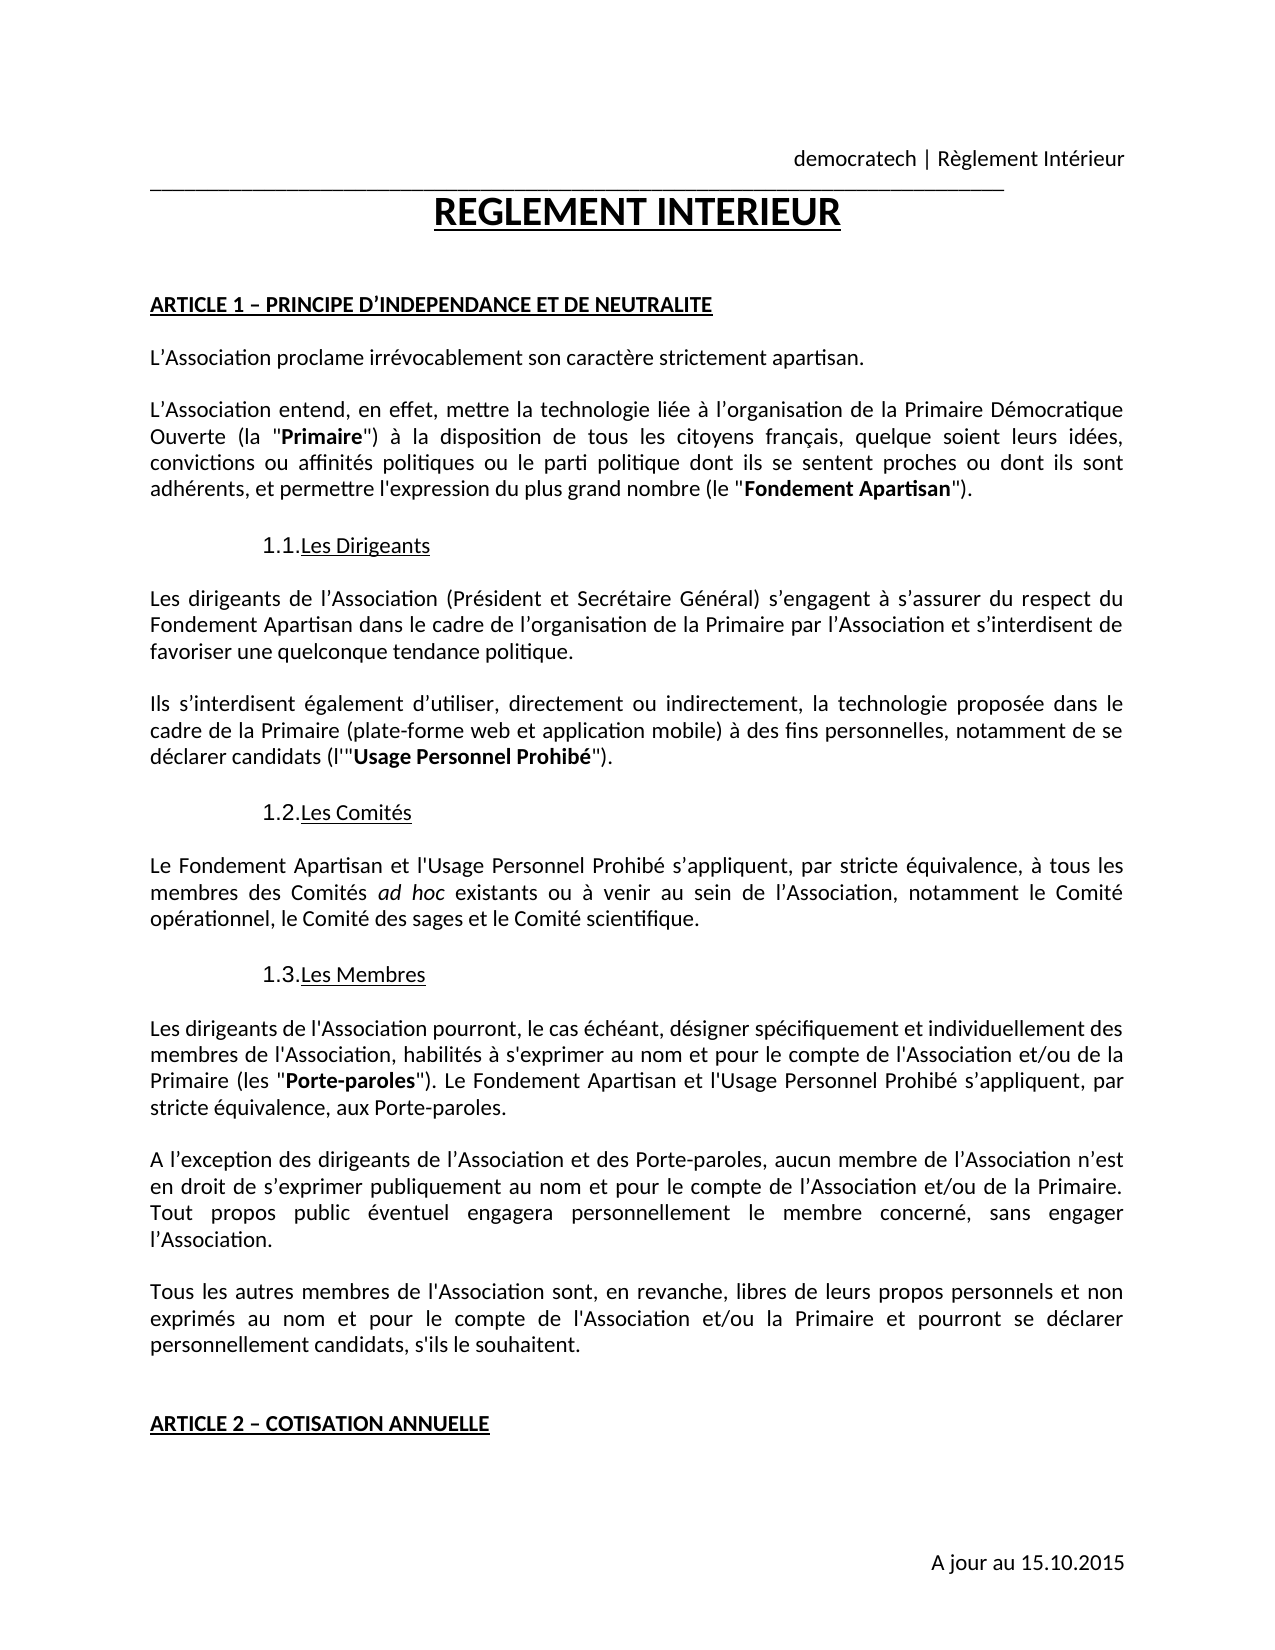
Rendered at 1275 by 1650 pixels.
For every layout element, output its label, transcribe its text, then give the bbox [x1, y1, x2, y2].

text Les dirigeants de l’Association (Président et Secrétaire Général) s’engagent à s’assurer du respect du Fondement Apartisan dans le cadre de l’organisation de la Primaire par l’Association et s’interdisent de favoriser une quelconque tendance politique. [150, 589, 1125, 665]
list Les Dirigeants [150, 532, 1125, 559]
text ARTICLE 2 – COTISATION ANNUELLE [150, 1414, 1125, 1437]
text L’Association entend, en effet, mettre la technologie liée à l’organisation de la Primaire Démocratique Ouverte (la "Primaire") à la disposition de tous les citoyens français, quelque soient leurs idées, convictions ou affinités politiques ou le parti politique dont ils se sentent proches ou dont ils sont adhérents, et permettre l'expression du plus grand nombre (le "Fondement Apartisan"). [150, 401, 1125, 503]
text ARTICLE 1 – PRINCIPE D’INDEPENDANCE ET DE NEUTRALITE [150, 295, 1125, 318]
list Les Comités [150, 800, 1125, 826]
text Les dirigeants de l'Association pourront, le cas échéant, désigner spécifiquement et individuellement des membres de l'Association, habilités à s'exprimer au nom et pour le compte de l'Association et/ou de la Primaire (les "Porte-paroles"). Le Fondement Apartisan et l'Usage Personnel Prohibé s’appliquent, par stricte équivalence, aux Porte-paroles. [150, 1019, 1125, 1121]
text L’Association proclame irrévocablement son caractère strictement apartisan. [150, 348, 1125, 371]
text REGLEMENT INTERIEUR [150, 194, 1125, 236]
text Tous les autres membres de l'Association sont, en revanche, libres de leurs propos personnels et non exprimés au nom et pour le compte de l'Association et/ou la Primaire et pourront se déclarer personnellement candidats, s'ils le souhaitent. [150, 1282, 1125, 1358]
text Ils s’interdisent également d’utiliser, directement ou indirectement, la technologie proposée dans le cadre de la Primaire (plate-forme web et application mobile) à des fins personnelles, notamment de se déclarer candidats (l'"Usage Personnel Prohibé"). [150, 694, 1125, 770]
list Les Membres [150, 962, 1125, 989]
text Le Fondement Apartisan et l'Usage Personnel Prohibé s’appliquent, par stricte équivalence, à tous les membres des Comités ad hoc existants ou à venir au sein de l’Association, notamment le Comité opérationnel, le Comité des sages et le Comité scientifique. [150, 857, 1125, 932]
text A l’exception des dirigeants de l’Association et des Porte-paroles, aucun membre de l’Association n’est en droit de s’exprimer publiquement au nom et pour le compte de l’Association et/ou de la Primaire. Tout propos public éventuel engagera personnellement le membre concerné, sans engager l’Association. [150, 1151, 1125, 1253]
